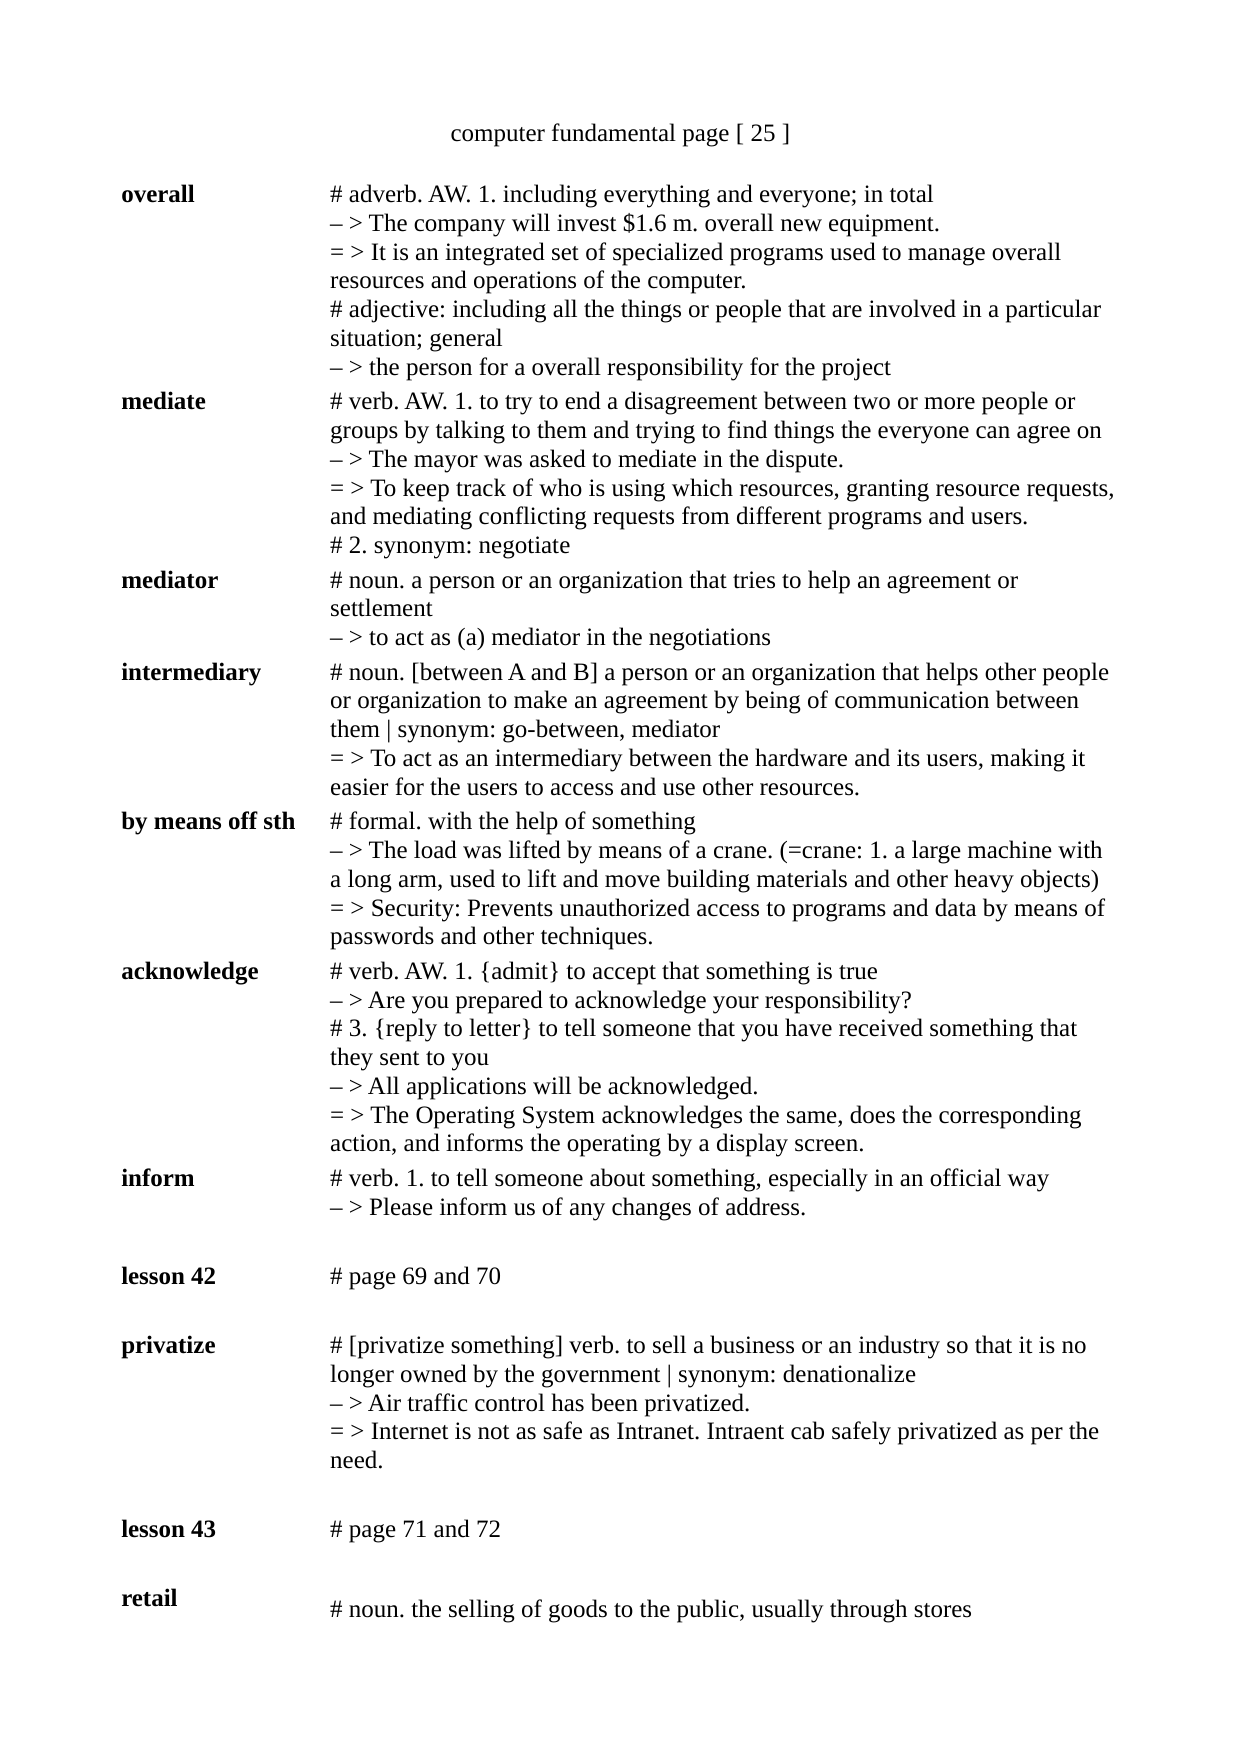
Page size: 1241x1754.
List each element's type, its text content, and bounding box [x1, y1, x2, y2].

table_cell lesson 43 [118, 1511, 327, 1546]
table_cell # page 71 and 72 [327, 1511, 1122, 1546]
table_cell inform [118, 1160, 327, 1223]
table_cell # noun. the selling of goods to the public, usually through stores [327, 1581, 1122, 1636]
table_cell [118, 1293, 327, 1327]
table_cell [327, 1224, 1122, 1258]
table_cell # adverb. AW. 1. including everything and everyone; in total – > The company will invest $1.6 m. overall new equipment. = > It is an integrated set of specialized programs used to manage overall resources and operations of the computer. # adjective: including all the things or people that are involved in a particular situation; general – > the person for a overall responsibility for the project [327, 176, 1122, 383]
table_cell [118, 1546, 327, 1581]
table_cell mediator [118, 562, 327, 654]
table_cell # verb. 1. to tell someone about something, especially in an official way – > Please inform us of any changes of address. [327, 1160, 1122, 1223]
table_cell [118, 1477, 327, 1511]
table_cell privatize [118, 1327, 327, 1477]
table_cell # page 69 and 70 [327, 1258, 1122, 1293]
table_cell # formal. with the help of something – > The load was lifted by means of a crane. (=crane: 1. a large machine with a long arm, used to lift and move building materials and other heavy objects) = > Security: Prevents unauthorized access to programs and data by means of passwords and other techniques. [327, 804, 1122, 953]
table_cell # noun. a person or an organization that tries to help an agreement or settlement – > to act as (a) mediator in the negotiations [327, 562, 1122, 654]
table_cell overall [118, 176, 327, 383]
table_cell mediate [118, 384, 327, 562]
table_cell acknowledge [118, 953, 327, 1160]
table_cell lesson 42 [118, 1258, 327, 1293]
table_cell # verb. AW. 1. to try to end a disagreement between two or more people or groups by talking to them and trying to find things the everyone can agree on – > The mayor was asked to mediate in the dispute. = > To keep track of who is using which resources, granting resource requests, and mediating conflicting requests from different programs and users. # 2. synonym: negotiate [327, 384, 1122, 562]
table_cell [327, 1546, 1122, 1581]
table_cell [327, 1477, 1122, 1511]
table_cell [118, 1224, 327, 1258]
table_cell [327, 1293, 1122, 1327]
table_cell by means off sth [118, 804, 327, 953]
table_cell # [privatize something] verb. to sell a business or an industry so that it is no longer owned by the government | synonym: denationalize – > Air traffic control has been privatized. = > Internet is not as safe as Intranet. Intraent cab safely privatized as per the need. [327, 1327, 1122, 1477]
table_cell intermediary [118, 654, 327, 803]
table_cell # noun. [between A and B] a person or an organization that helps other people or organization to make an agreement by being of communication between them | synonym: go-between, mediator = > To act as an intermediary between the hardware and its users, making it easier for the users to access and use other resources. [327, 654, 1122, 803]
table_cell # verb. AW. 1. {admit} to accept that something is true – > Are you prepared to acknowledge your responsibility? # 3. {reply to letter} to tell someone that you have received something that they sent to you – > All applications will be acknowledged. = > The Operating System acknowledges the same, does the corresponding action, and informs the operating by a display screen. [327, 953, 1122, 1160]
table_cell retail [118, 1581, 327, 1636]
